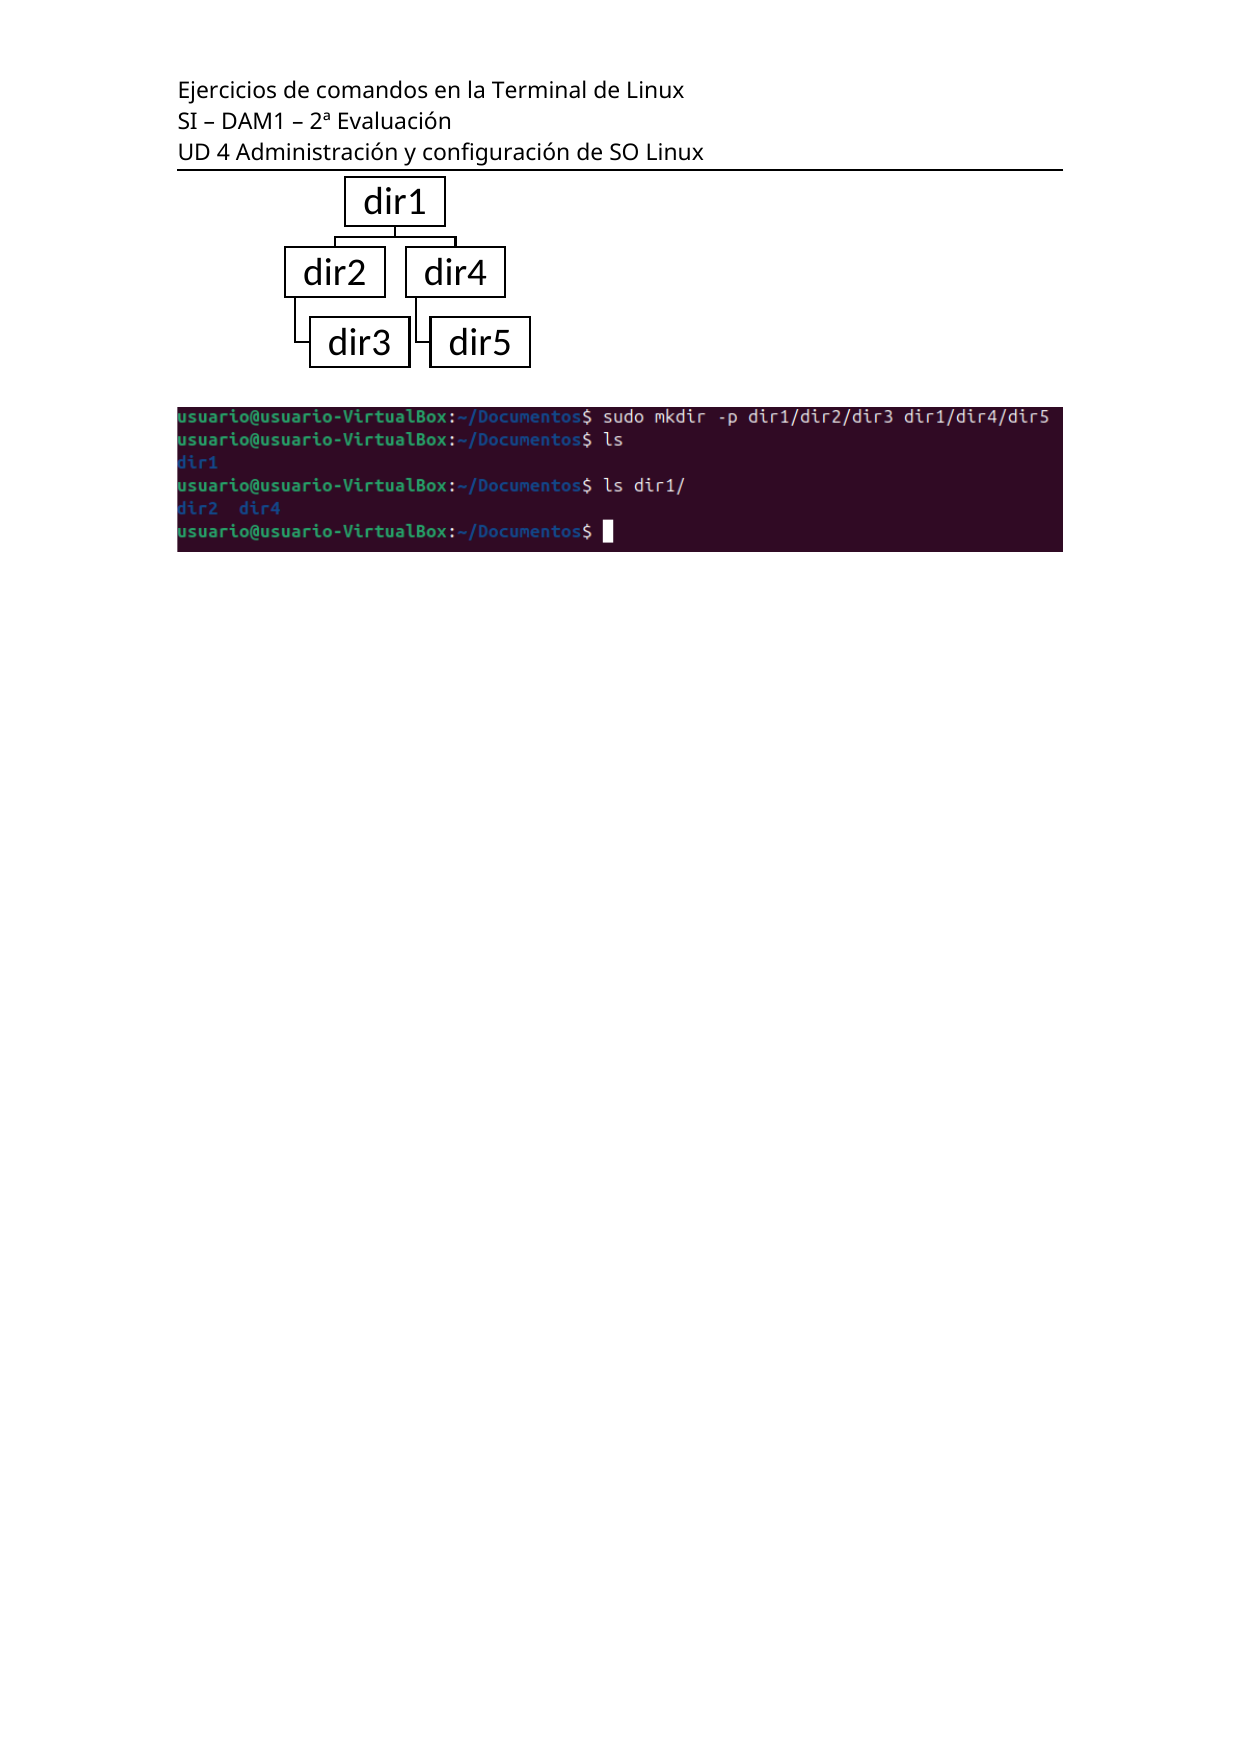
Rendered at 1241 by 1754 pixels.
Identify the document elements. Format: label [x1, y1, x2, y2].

picture [177, 407, 1063, 552]
